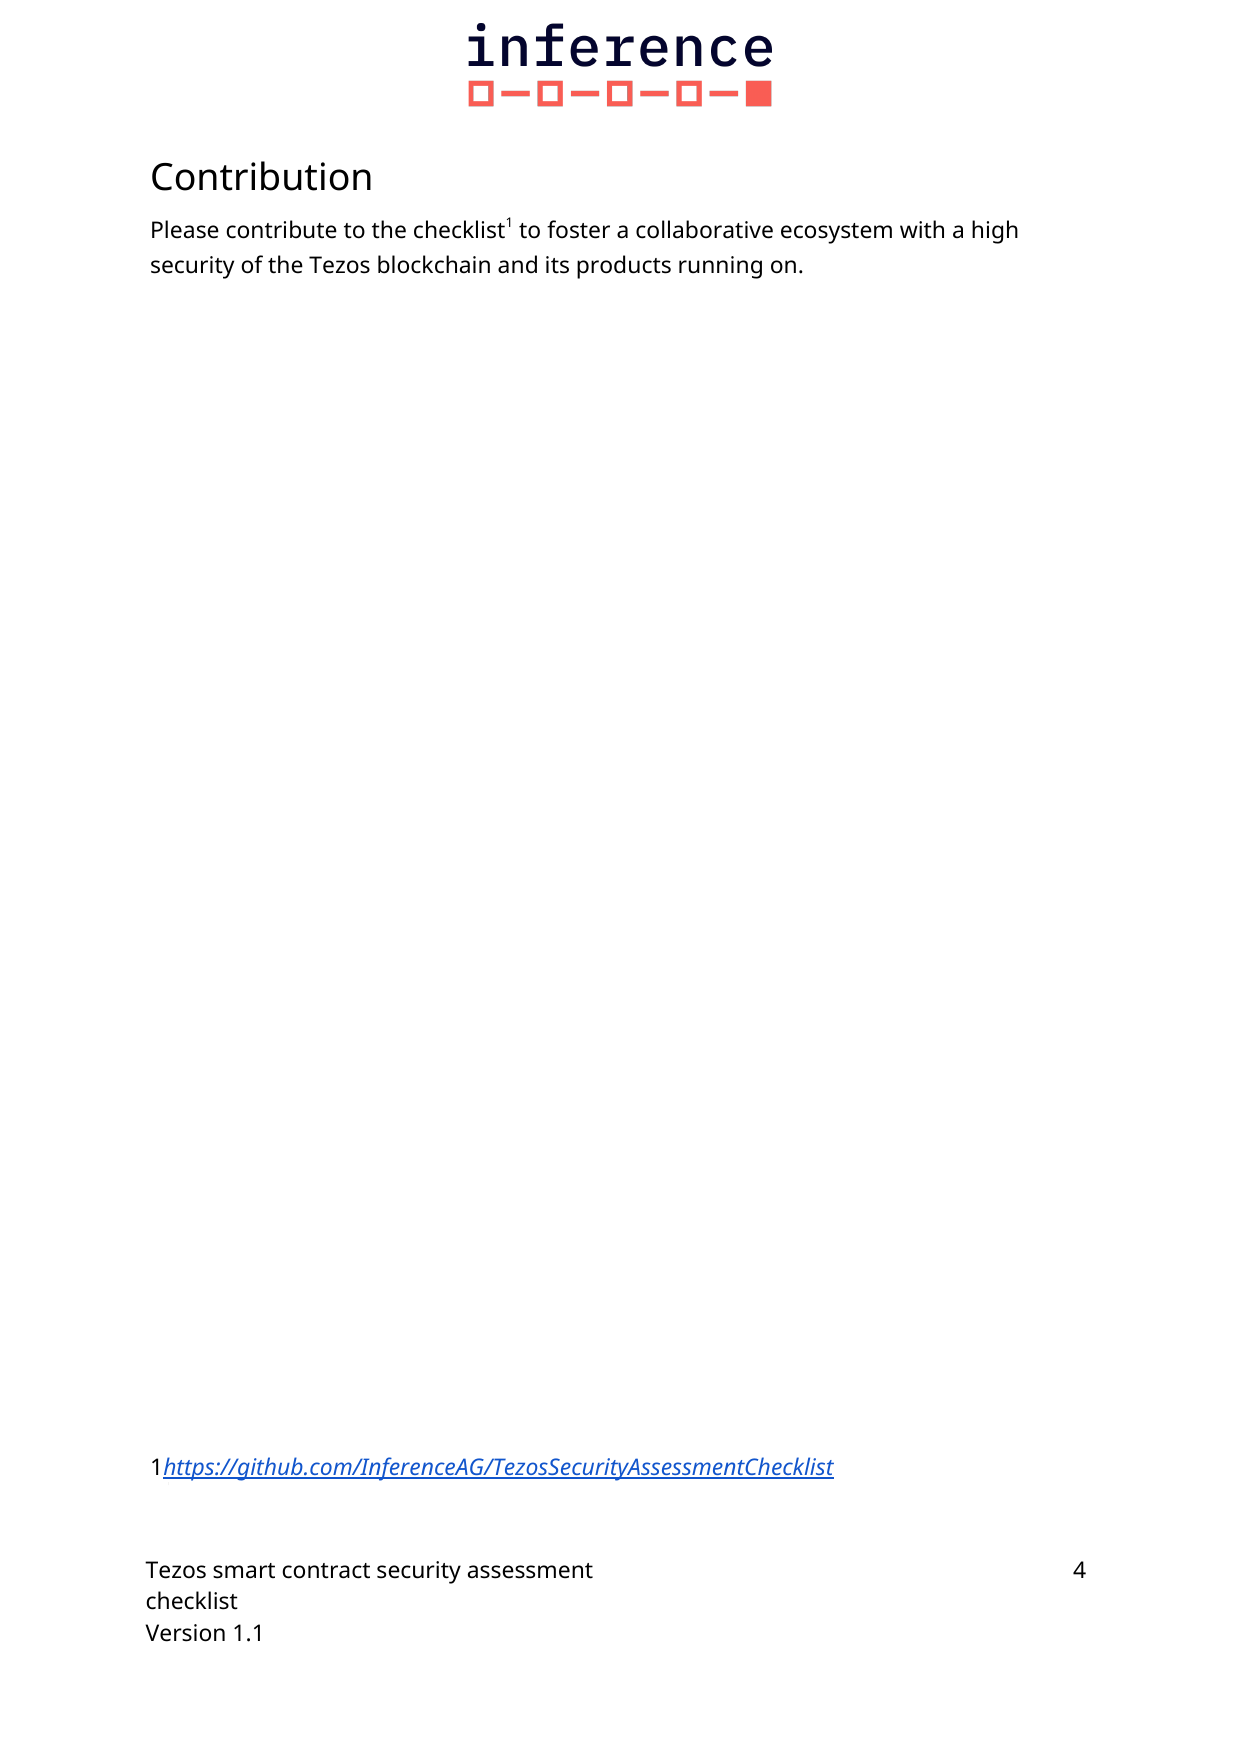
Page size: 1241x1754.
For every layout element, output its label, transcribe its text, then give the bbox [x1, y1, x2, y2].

picture [468, 23, 772, 108]
subtitle Contribution [150, 150, 1090, 201]
text Please contribute to the checklist to foster a collaborative ecosystem with a high security of the Tezos blockchain and its products running on. [150, 213, 1090, 281]
text https://github.com/InferenceAG/TezosSecurityAssessmentChecklist [150, 1451, 1090, 1482]
